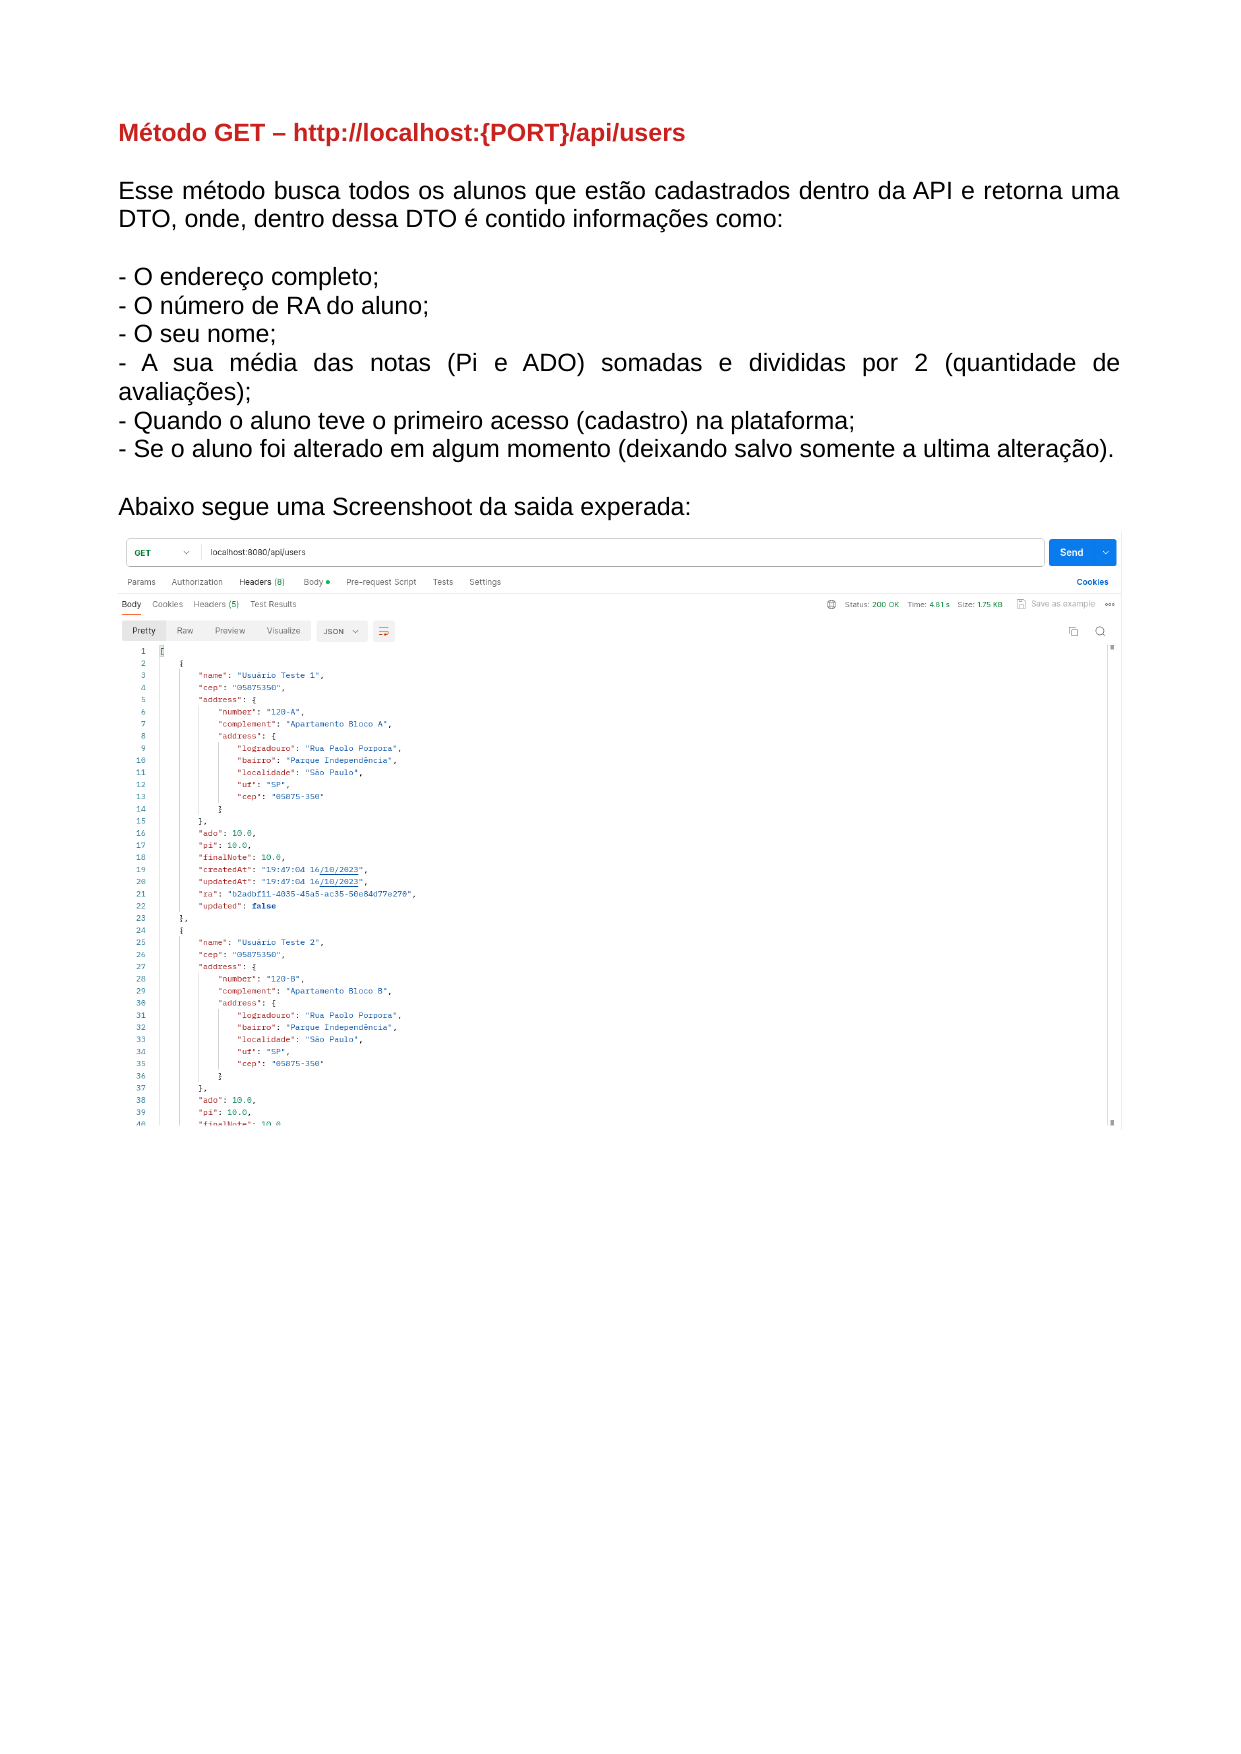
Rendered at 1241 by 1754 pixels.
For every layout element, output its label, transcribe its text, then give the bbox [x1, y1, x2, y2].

text - A sua média das notas (Pi e ADO) somadas e divididas por 2 (quantidade de avaliações); [118, 348, 1122, 406]
text - Se o aluno foi alterado em algum momento (deixando salvo somente a ultima alteração). [118, 434, 1122, 463]
text - Quando o aluno teve o primeiro acesso (cadastro) na plataforma; [118, 406, 1122, 434]
text Método GET – http://localhost:{PORT}/api/users [118, 118, 1122, 147]
text Esse método busca todos os alunos que estão cadastrados dentro da API e retorna uma DTO, onde, dentro dessa DTO é contido informações como: [118, 176, 1122, 233]
text - O endereço completo; [118, 262, 1122, 291]
text Abaixo segue uma Screenshoot da saida experada: [118, 492, 1122, 521]
text - O seu nome; [118, 319, 1122, 348]
picture [118, 532, 1123, 1130]
text - O número de RA do aluno; [118, 291, 1122, 319]
